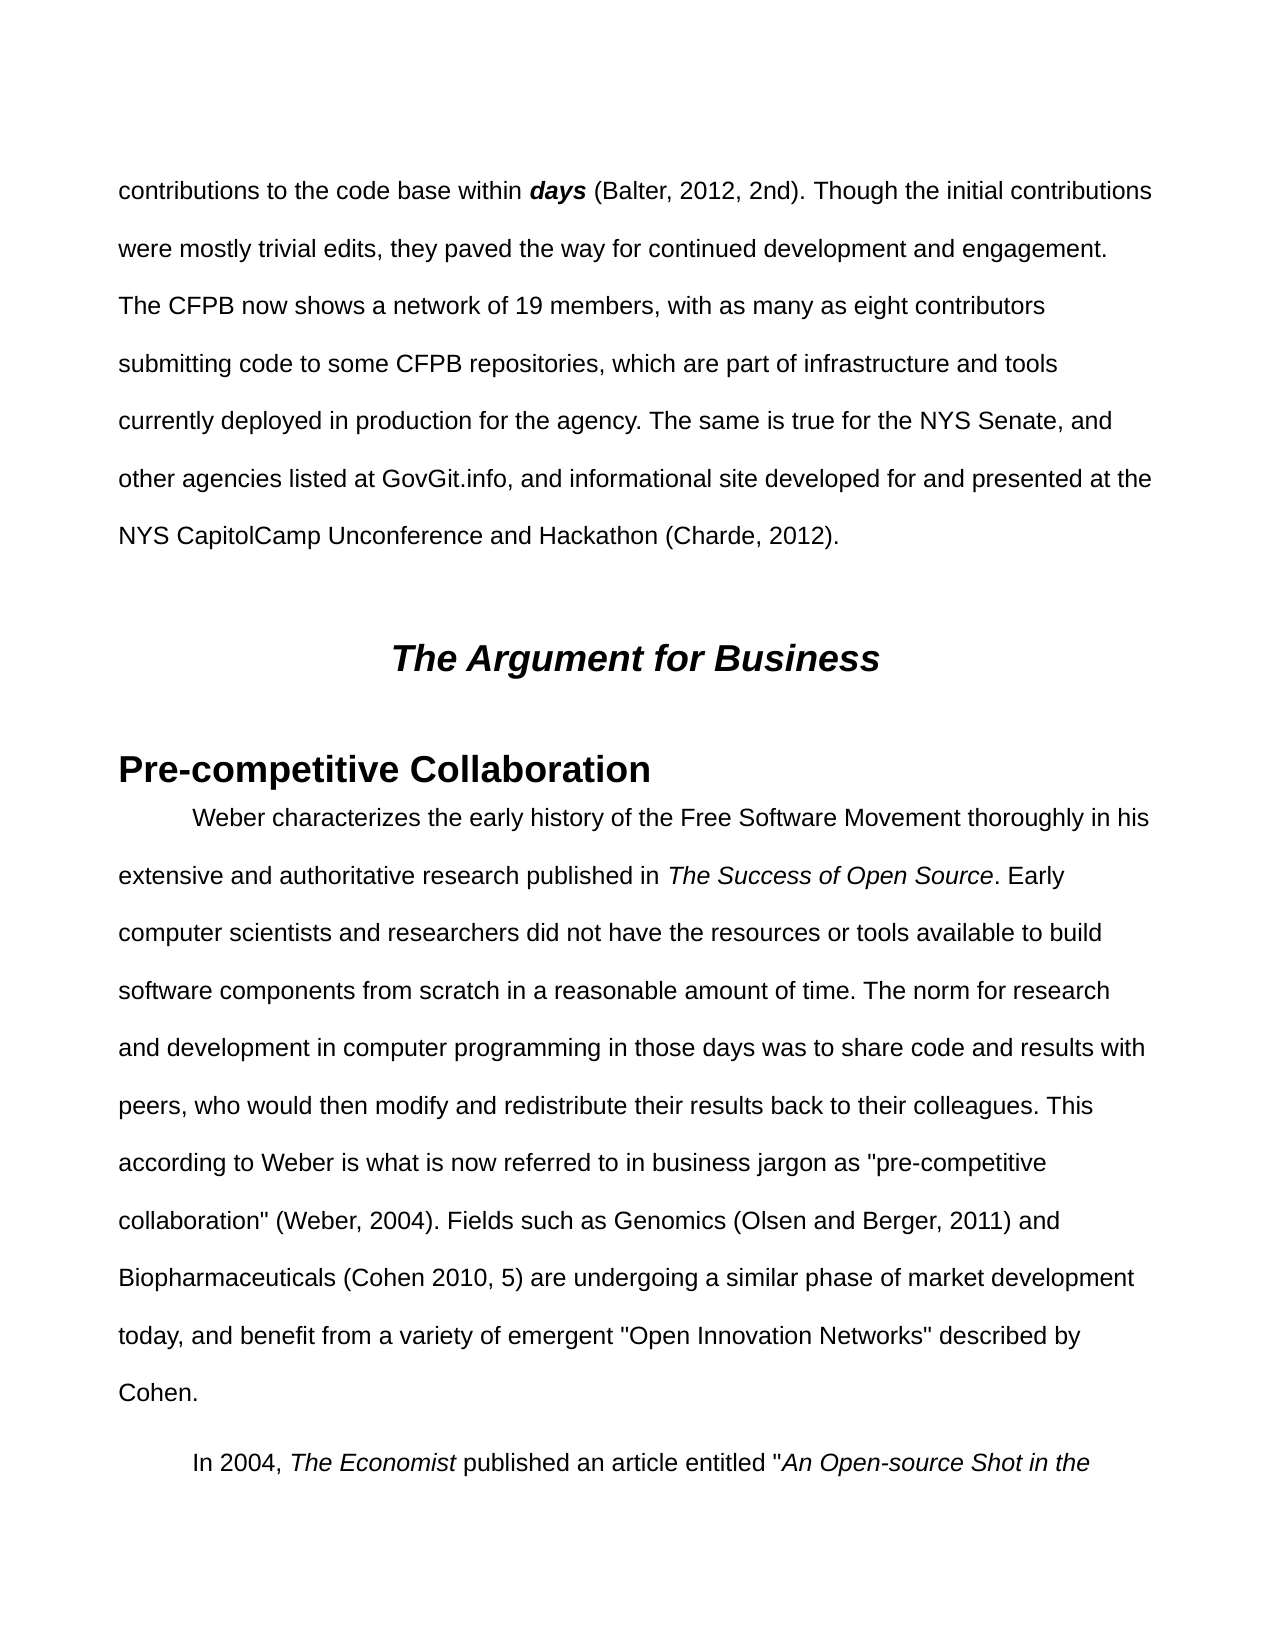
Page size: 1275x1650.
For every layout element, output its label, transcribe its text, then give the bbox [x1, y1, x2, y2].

text contributions to the code base within days (Balter, 2012, 2nd). Though the initial contributions were mostly trivial edits, they paved the way for continued development and engagement. The CFPB now shows a network of 19 members, with as many as eight contributors submitting code to some CFPB repositories, which are part of infrastructure and tools currently deployed in production for the agency. The same is true for the NYS Senate, and other agencies listed at GovGit.info, and informational site developed for and presented at the NYS CapitolCamp Unconference and Hackathon (Charde, 2012). [118, 176, 1157, 550]
text In 2004, The Economist published an article entitled "An Open-source Shot in the [118, 1448, 1157, 1477]
text The Argument for Business [118, 636, 1157, 679]
subtitle Pre-competitive Collaboration [118, 748, 1157, 791]
text Weber characterizes the early history of the Free Software Movement thoroughly in his extensive and authoritative research published in The Success of Open Source. Early computer scientists and researchers did not have the resources or tools available to build software components from scratch in a reasonable amount of time. The norm for research and development in computer programming in those days was to share code and results with peers, who would then modify and redistribute their results back to their colleagues. This according to Weber is what is now referred to in business jargon as "pre-competitive collaboration" (Weber, 2004). Fields such as Genomics (Olsen and Berger, 2011) and Biopharmaceuticals (Cohen 2010, 5) are undergoing a similar phase of market development today, and benefit from a variety of emergent "Open Innovation Networks" described by Cohen. [118, 803, 1157, 1407]
